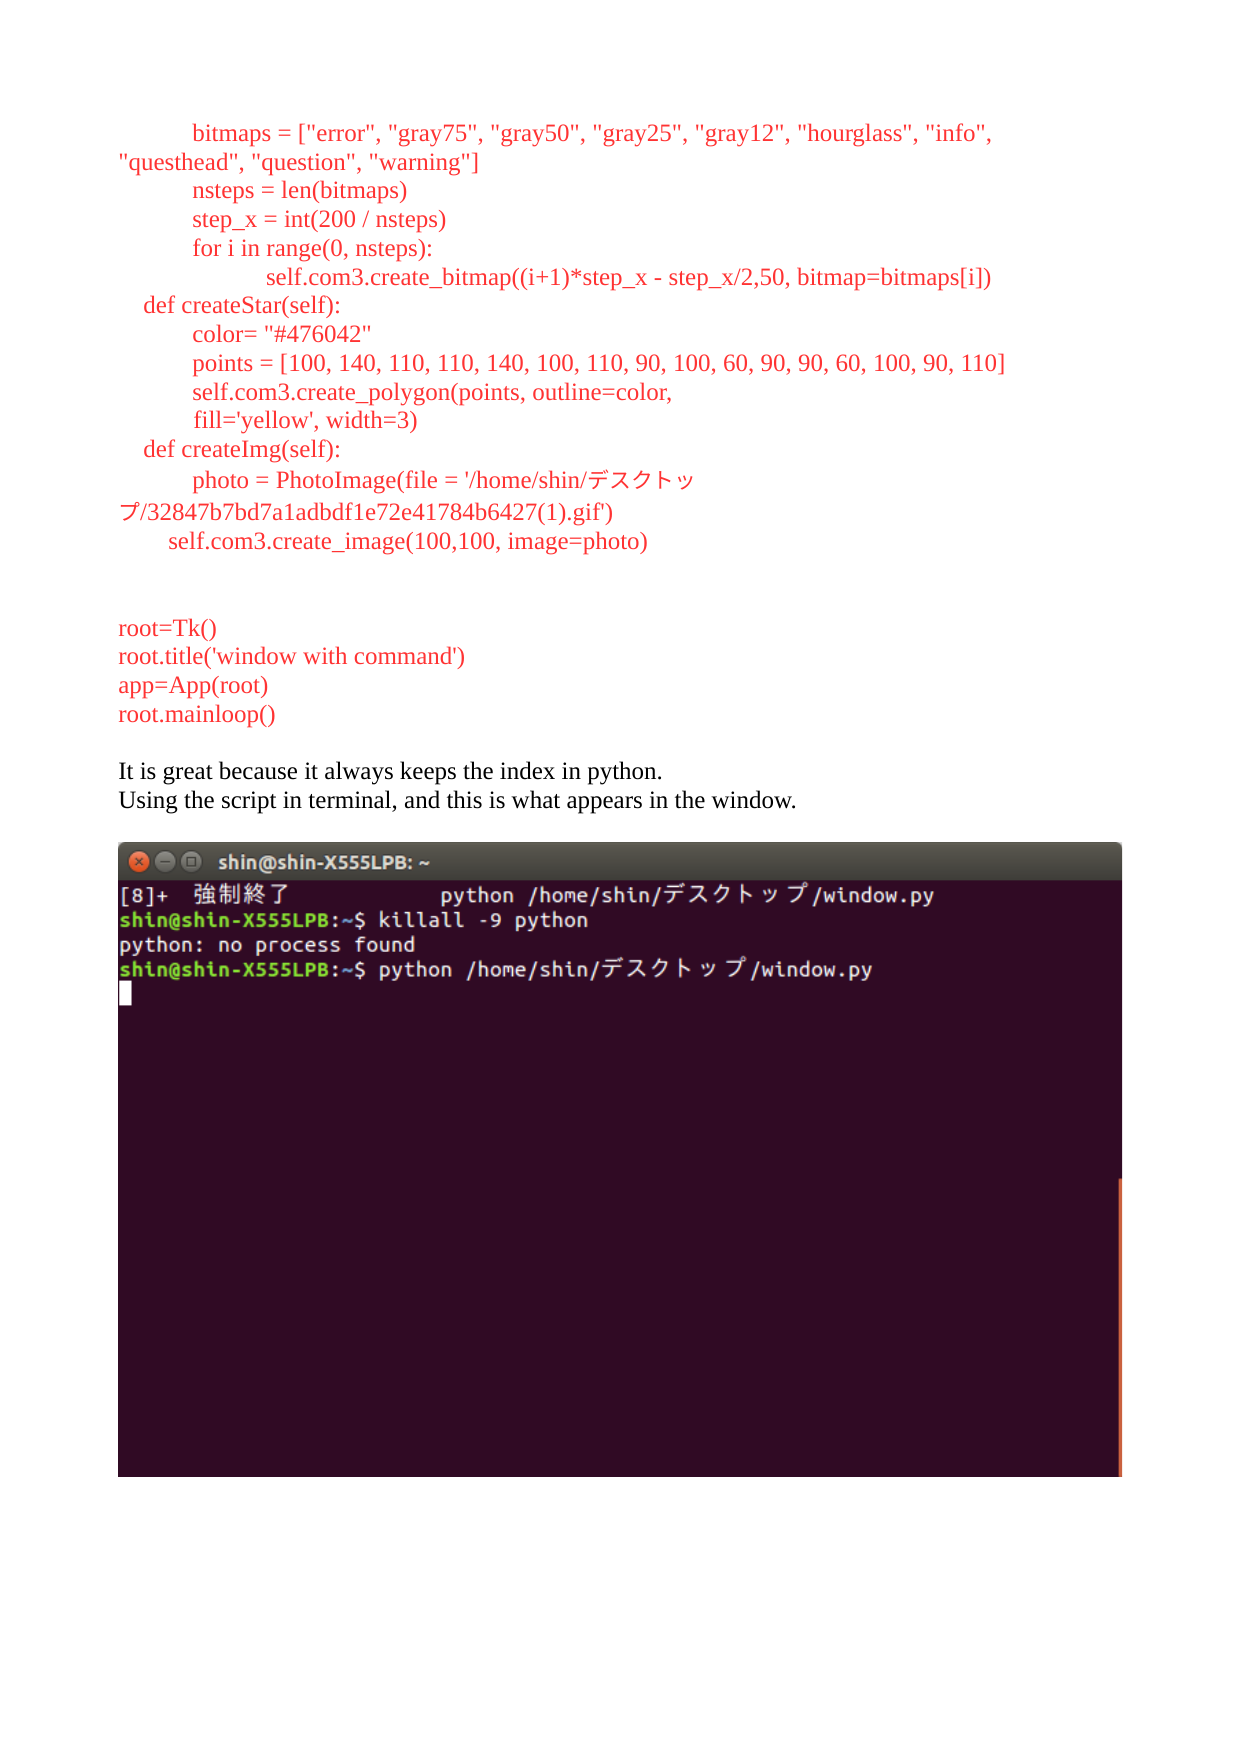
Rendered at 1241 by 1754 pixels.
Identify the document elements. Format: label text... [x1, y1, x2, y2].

text points = [100, 140, 110, 110, 140, 100, 110, 90, 100, 60, 90, 90, 60, 100, 90, 110] [118, 348, 1122, 377]
text root.title('window with command') [118, 641, 1122, 670]
text step_x = int(200 / nsteps) [118, 204, 1122, 233]
text def createStar(self): [118, 291, 1122, 319]
text root=Tk() [118, 613, 1122, 641]
text It is great because it always keeps the index in python. [118, 756, 1122, 785]
text bitmaps = ["error", "gray75", "gray50", "gray25", "gray12", "hourglass", "info", "questhead", "question", "warning"] [118, 118, 1122, 176]
text self.com3.create_polygon(points, outline=color, [118, 377, 1122, 406]
text root.mainloop() [118, 699, 1122, 728]
text photo = PhotoImage(file = '/home/shin/デスクトップ/32847b7bd7a1adbdf1e72e41784b6427(1).gif') [118, 463, 1122, 526]
text Using the script in terminal, and this is what appears in the window. [118, 785, 1122, 814]
text fill='yellow', width=3) [118, 406, 1122, 434]
text nsteps = len(bitmaps) [118, 176, 1122, 204]
text def createImg(self): [118, 434, 1122, 463]
text self.com3.create_bitmap((i+1)*step_x - step_x/2,50, bitmap=bitmaps[i]) [118, 262, 1122, 291]
text color= "#476042" [118, 319, 1122, 348]
text app=App(root) [118, 670, 1122, 699]
picture [118, 842, 1123, 1477]
text for i in range(0, nsteps): [118, 233, 1122, 262]
text self.com3.create_image(100,100, image=photo) [118, 526, 1122, 555]
